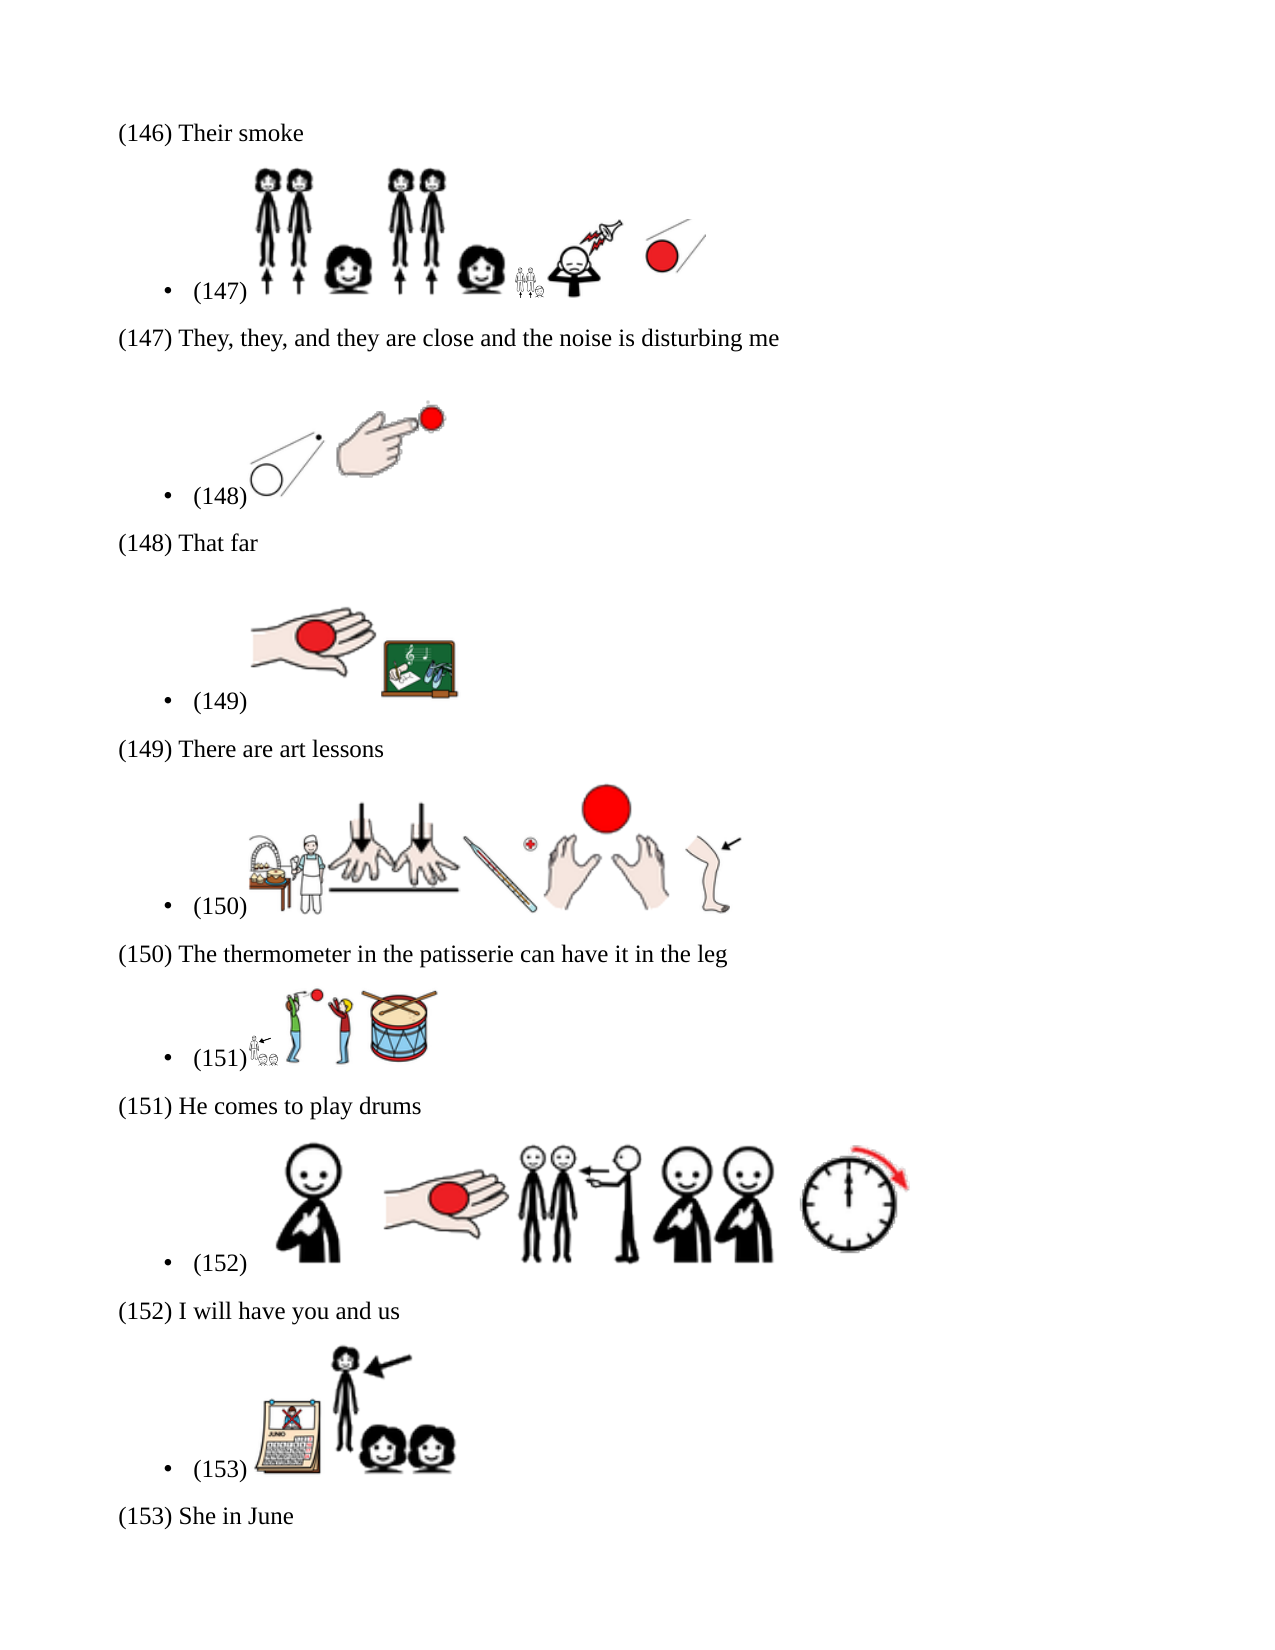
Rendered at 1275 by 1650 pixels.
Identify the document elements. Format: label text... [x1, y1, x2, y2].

list (149) [164, 576, 1157, 715]
picture [247, 781, 754, 915]
text (148) That far [118, 528, 1157, 557]
list (147) [164, 166, 1157, 304]
picture [247, 371, 461, 505]
picture [247, 576, 461, 710]
text (147) They, they, and they are close and the noise is disturbing me [118, 323, 1157, 352]
picture [247, 986, 440, 1067]
text (153) She in June [118, 1501, 1157, 1530]
picture [247, 1138, 914, 1272]
text (151) He comes to play drums [118, 1091, 1157, 1119]
text (146) Their smoke [118, 118, 1157, 147]
text (152) I will have you and us [118, 1296, 1157, 1325]
picture [247, 1343, 461, 1477]
picture [247, 165, 706, 299]
list (148) [164, 371, 1157, 510]
list (151) [164, 987, 1157, 1072]
text (150) The thermometer in the patisserie can have it in the leg [118, 939, 1157, 968]
text (149) There are art lessons [118, 734, 1157, 762]
list (152) [164, 1138, 1157, 1277]
list (150) [164, 781, 1157, 920]
list (153) [164, 1344, 1157, 1482]
